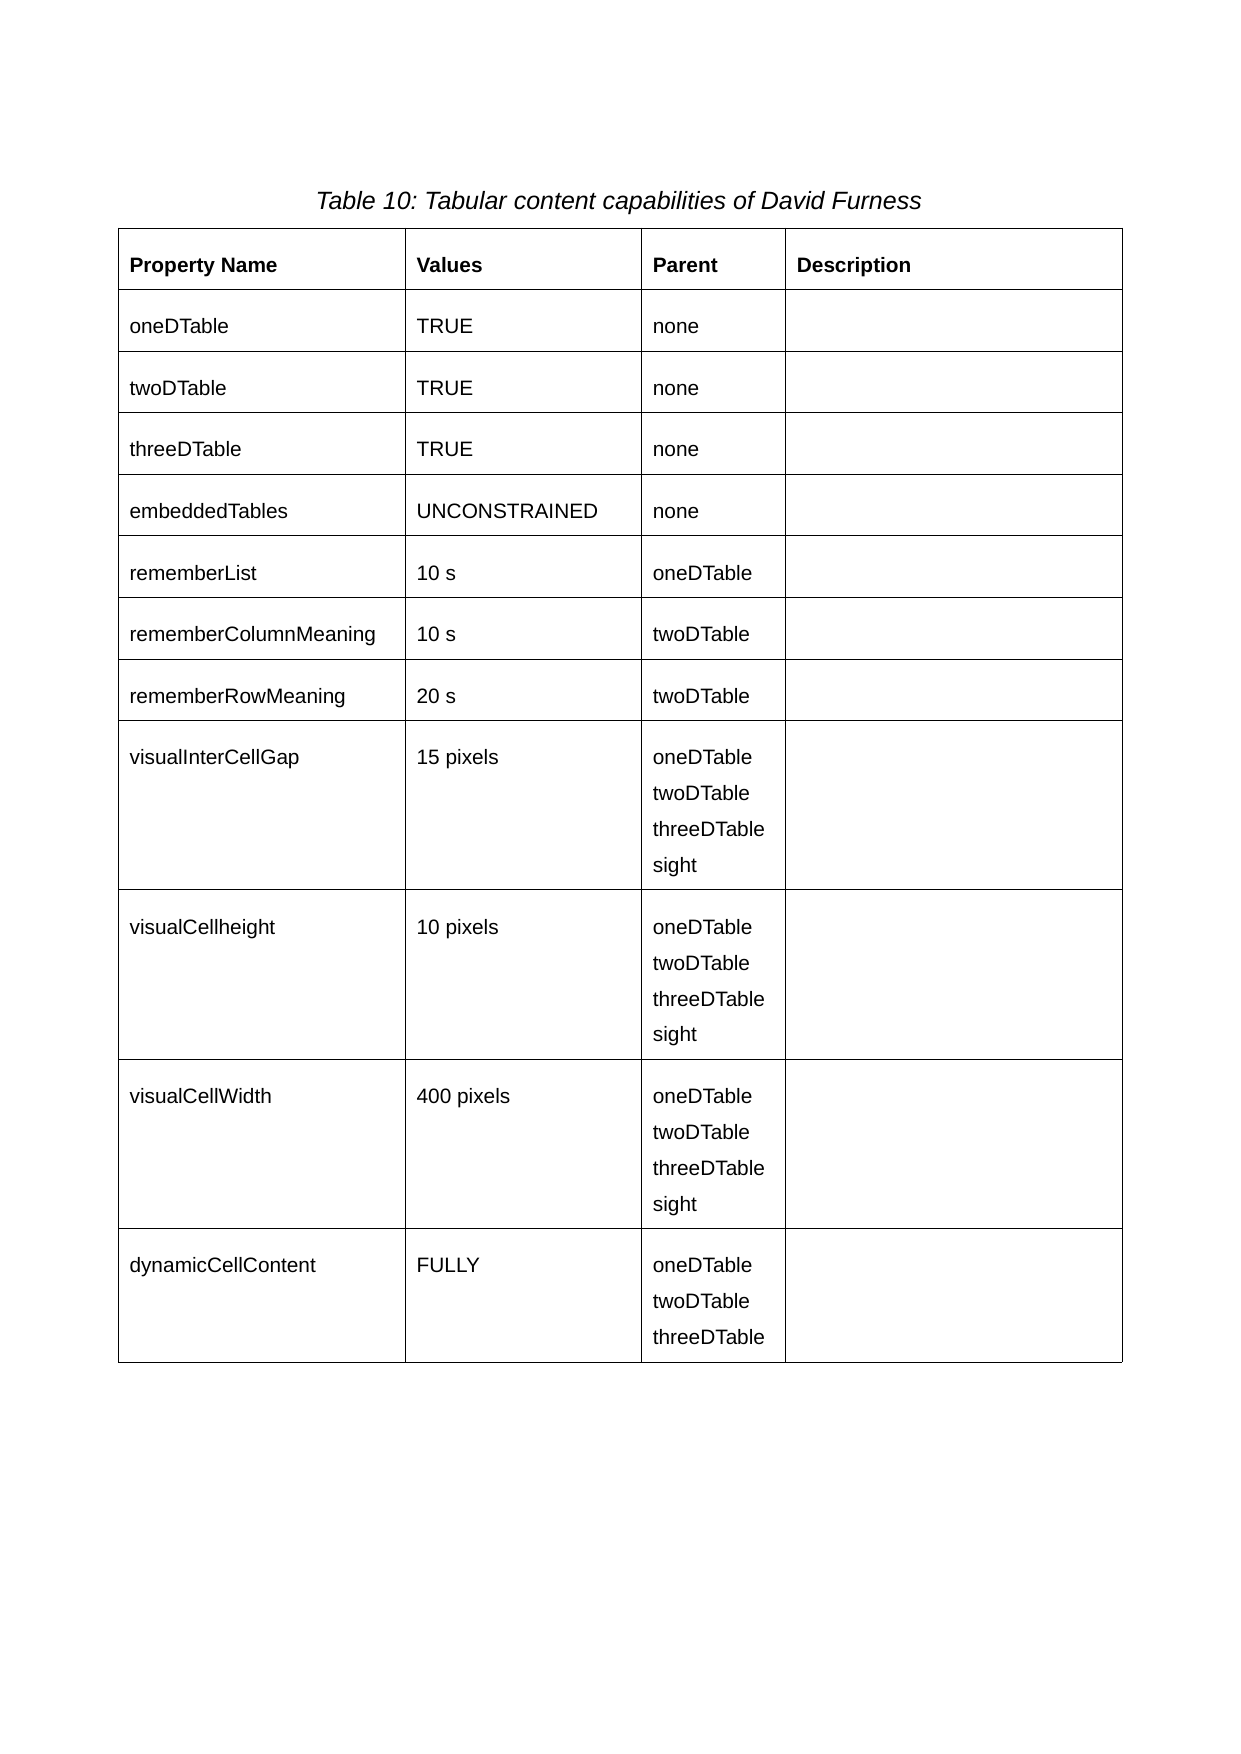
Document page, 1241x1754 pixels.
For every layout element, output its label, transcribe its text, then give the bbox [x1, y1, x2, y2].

table_cell oneDTable twoDTable threeDTable sight [642, 721, 785, 889]
table_cell [786, 413, 1122, 474]
table_cell dynamicCellContent [119, 1229, 405, 1362]
table_cell [786, 1229, 1122, 1362]
table_cell [786, 598, 1122, 658]
table_cell 10 pixels [406, 890, 641, 1059]
table_cell 15 pixels [406, 721, 641, 889]
table_cell embeddedTables [119, 475, 405, 535]
table_cell none [642, 352, 785, 412]
table_cell [786, 890, 1122, 1059]
table_cell rememberList [119, 536, 405, 597]
table_cell twoDTable [642, 598, 785, 658]
table_cell [786, 660, 1122, 720]
table_cell [786, 1060, 1122, 1228]
table_header Property Name [119, 229, 405, 289]
table_cell [786, 290, 1122, 351]
table_cell twoDTable [642, 660, 785, 720]
table_cell none [642, 290, 785, 351]
table_cell oneDTable twoDTable threeDTable sight [642, 890, 785, 1059]
table_cell TRUE [406, 290, 641, 351]
table_cell oneDTable twoDTable threeDTable [642, 1229, 785, 1362]
table_cell 400 pixels [406, 1060, 641, 1228]
table_cell none [642, 475, 785, 535]
table_cell rememberColumnMeaning [119, 598, 405, 658]
table_cell TRUE [406, 352, 641, 412]
table_cell threeDTable [119, 413, 405, 474]
table_cell oneDTable twoDTable threeDTable sight [642, 1060, 785, 1228]
table_header Values [406, 229, 641, 289]
table_cell TRUE [406, 413, 641, 474]
table_cell FULLY [406, 1229, 641, 1362]
table_header Parent [642, 229, 785, 289]
table_cell [786, 721, 1122, 889]
table_cell visualCellheight [119, 890, 405, 1059]
table_cell oneDTable [119, 290, 405, 351]
table_cell twoDTable [119, 352, 405, 412]
table_cell visualInterCellGap [119, 721, 405, 889]
table_cell none [642, 413, 785, 474]
table_header Description [786, 229, 1122, 289]
table_cell 10 s [406, 536, 641, 597]
table_cell UNCONSTRAINED [406, 475, 641, 535]
table_cell [786, 475, 1122, 535]
table_cell oneDTable [642, 536, 785, 597]
table_cell 20 s [406, 660, 641, 720]
table_cell 10 s [406, 598, 641, 658]
table_cell [786, 536, 1122, 597]
text Table 10: Tabular content capabilities of David Furness [118, 186, 1122, 215]
table_cell rememberRowMeaning [119, 660, 405, 720]
table_cell [786, 352, 1122, 412]
table_cell visualCellWidth [119, 1060, 405, 1228]
